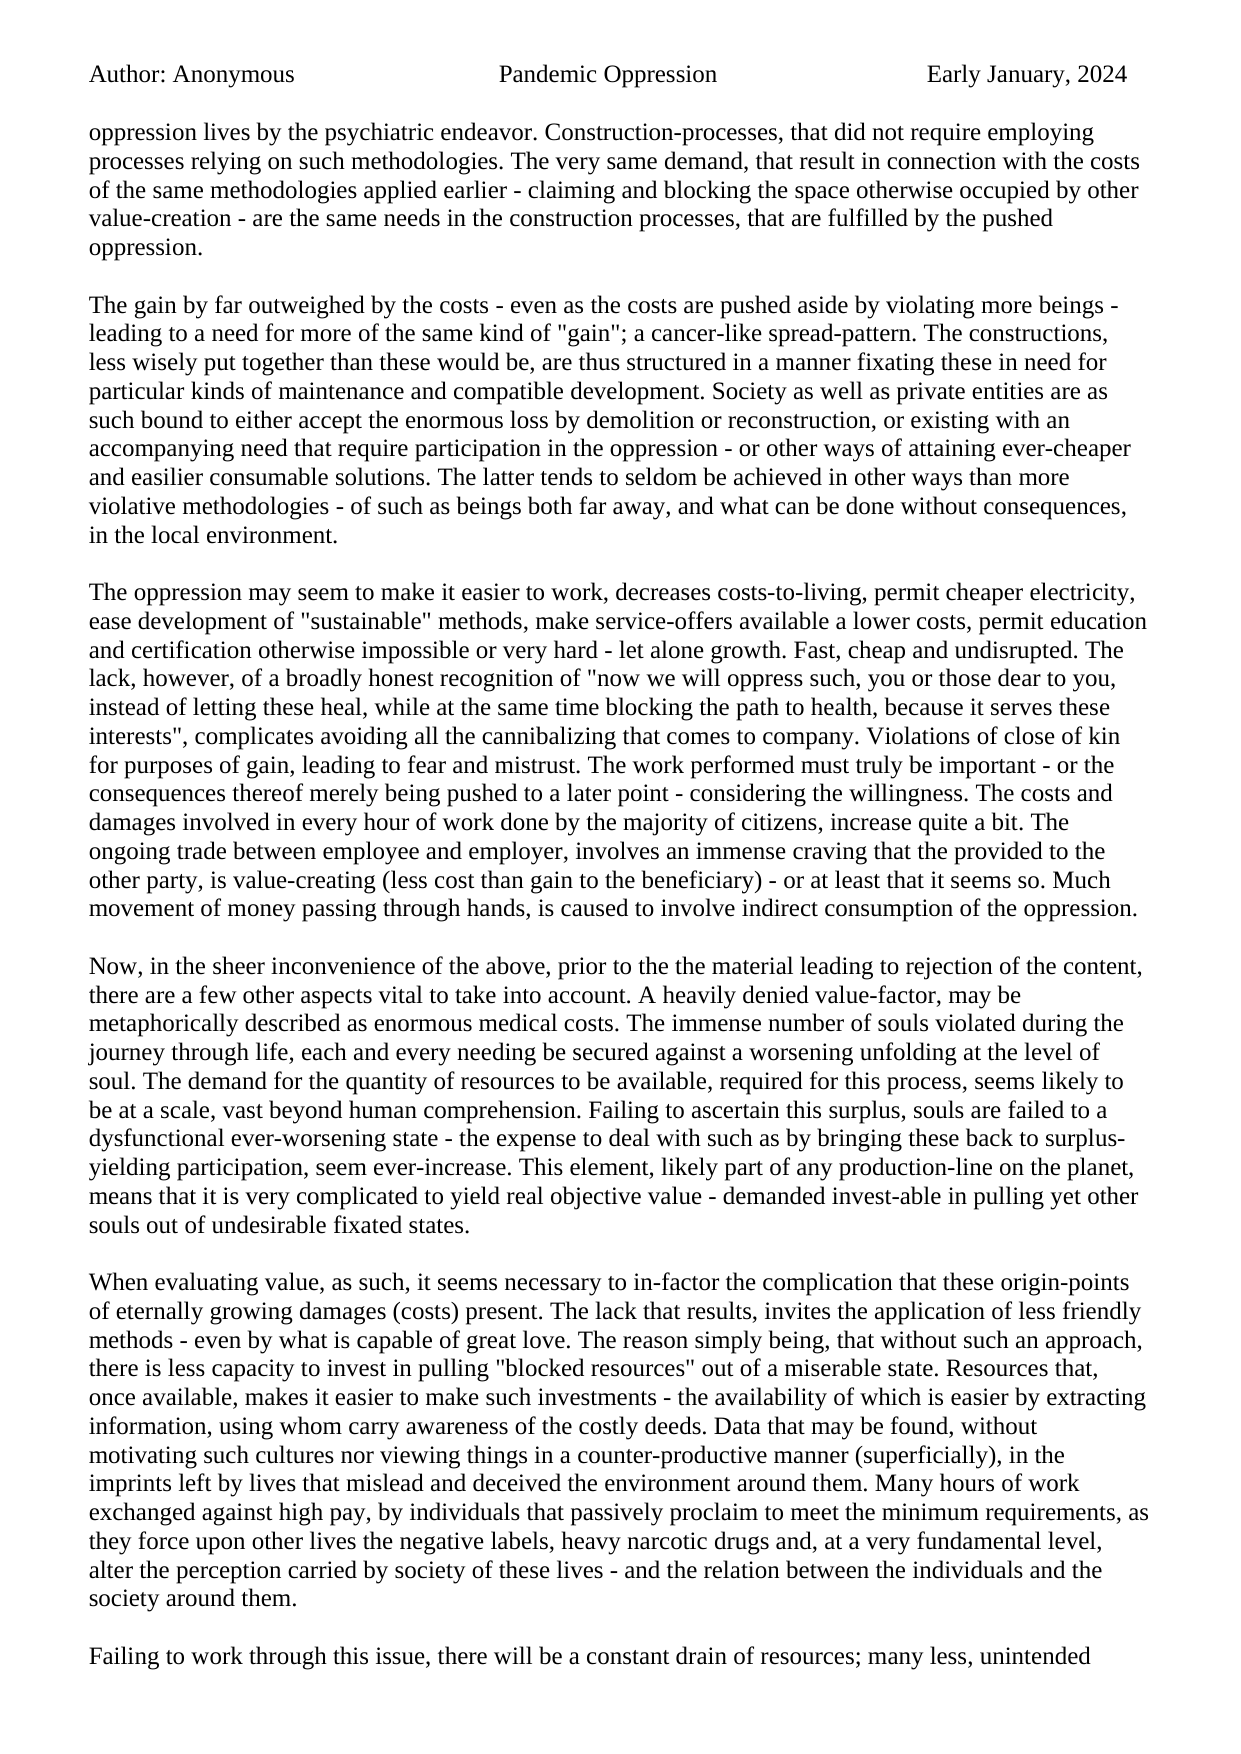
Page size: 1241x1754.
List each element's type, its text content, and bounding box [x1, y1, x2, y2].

text When evaluating value, as such, it seems necessary to in-factor the complication that these origin-points of eternally growing damages (costs) present. The lack that results, invites the application of less friendly methods - even by what is capable of great love. The reason simply being, that without such an approach, there is less capacity to invest in pulling "blocked resources" out of a miserable state. Resources that, once available, makes it easier to make such investments - the availability of which is easier by extracting information, using whom carry awareness of the costly deeds. Data that may be found, without motivating such cultures nor viewing things in a counter-productive manner (superficially), in the imprints left by lives that mislead and deceived the environment around them. Many hours of work exchanged against high pay, by individuals that passively proclaim to meet the minimum requirements, as they force upon other lives the negative labels, heavy narcotic drugs and, at a very fundamental level, alter the perception carried by society of these lives - and the relation between the individuals and the society around them. [88, 1267, 1152, 1612]
text The oppression may seem to make it easier to work, decreases costs-to-living, permit cheaper electricity, ease development of "sustainable" methods, make service-offers available a lower costs, permit education and certification otherwise impossible or very hard - let alone growth. Fast, cheap and undisrupted. The lack, however, of a broadly honest recognition of "now we will oppress such, you or those dear to you, instead of letting these heal, while at the same time blocking the path to health, because it serves these interests", complicates avoiding all the cannibalizing that comes to company. Violations of close of kin for purposes of gain, leading to fear and mistrust. The work performed must truly be important - or the consequences thereof merely being pushed to a later point - considering the willingness. The costs and damages involved in every hour of work done by the majority of citizens, increase quite a bit. The ongoing trade between employee and employer, involves an immense craving that the provided to the other party, is value-creating (less cost than gain to the beneficiary) - or at least that it seems so. Much movement of money passing through hands, is caused to involve indirect consumption of the oppression. [88, 577, 1152, 922]
text oppression lives by the psychiatric endeavor. Construction-processes, that did not require employing processes relying on such methodologies. The very same demand, that result in connection with the costs of the same methodologies applied earlier - claiming and blocking the space otherwise occupied by other value-creation - are the same needs in the construction processes, that are fulfilled by the pushed oppression. [88, 117, 1152, 261]
text Failing to work through this issue, there will be a constant drain of resources; many less, unintended [88, 1641, 1152, 1670]
text Now, in the sheer inconvenience of the above, prior to the the material leading to rejection of the content, there are a few other aspects vital to take into account. A heavily denied value-factor, may be metaphorically described as enormous medical costs. The immense number of souls violated during the journey through life, each and every needing be secured against a worsening unfolding at the level of soul. The demand for the quantity of resources to be available, required for this process, seems likely to be at a scale, vast beyond human comprehension. Failing to ascertain this surplus, souls are failed to a dysfunctional ever-worsening state - the expense to deal with such as by bringing these back to surplus-yielding participation, seem ever-increase. This element, likely part of any production-line on the planet, means that it is very complicated to yield real objective value - demanded invest-able in pulling yet other souls out of undesirable fixated states. [88, 951, 1152, 1238]
text The gain by far outweighed by the costs - even as the costs are pushed aside by violating more beings - leading to a need for more of the same kind of "gain"; a cancer-like spread-pattern. The constructions, less wisely put together than these would be, are thus structured in a manner fixating these in need for particular kinds of maintenance and compatible development. Society as well as private entities are as such bound to either accept the enormous loss by demolition or reconstruction, or existing with an accompanying need that require participation in the oppression - or other ways of attaining ever-cheaper and easilier consumable solutions. The latter tends to seldom be achieved in other ways than more violative methodologies - of such as beings both far away, and what can be done without consequences, in the local environment. [88, 290, 1152, 548]
